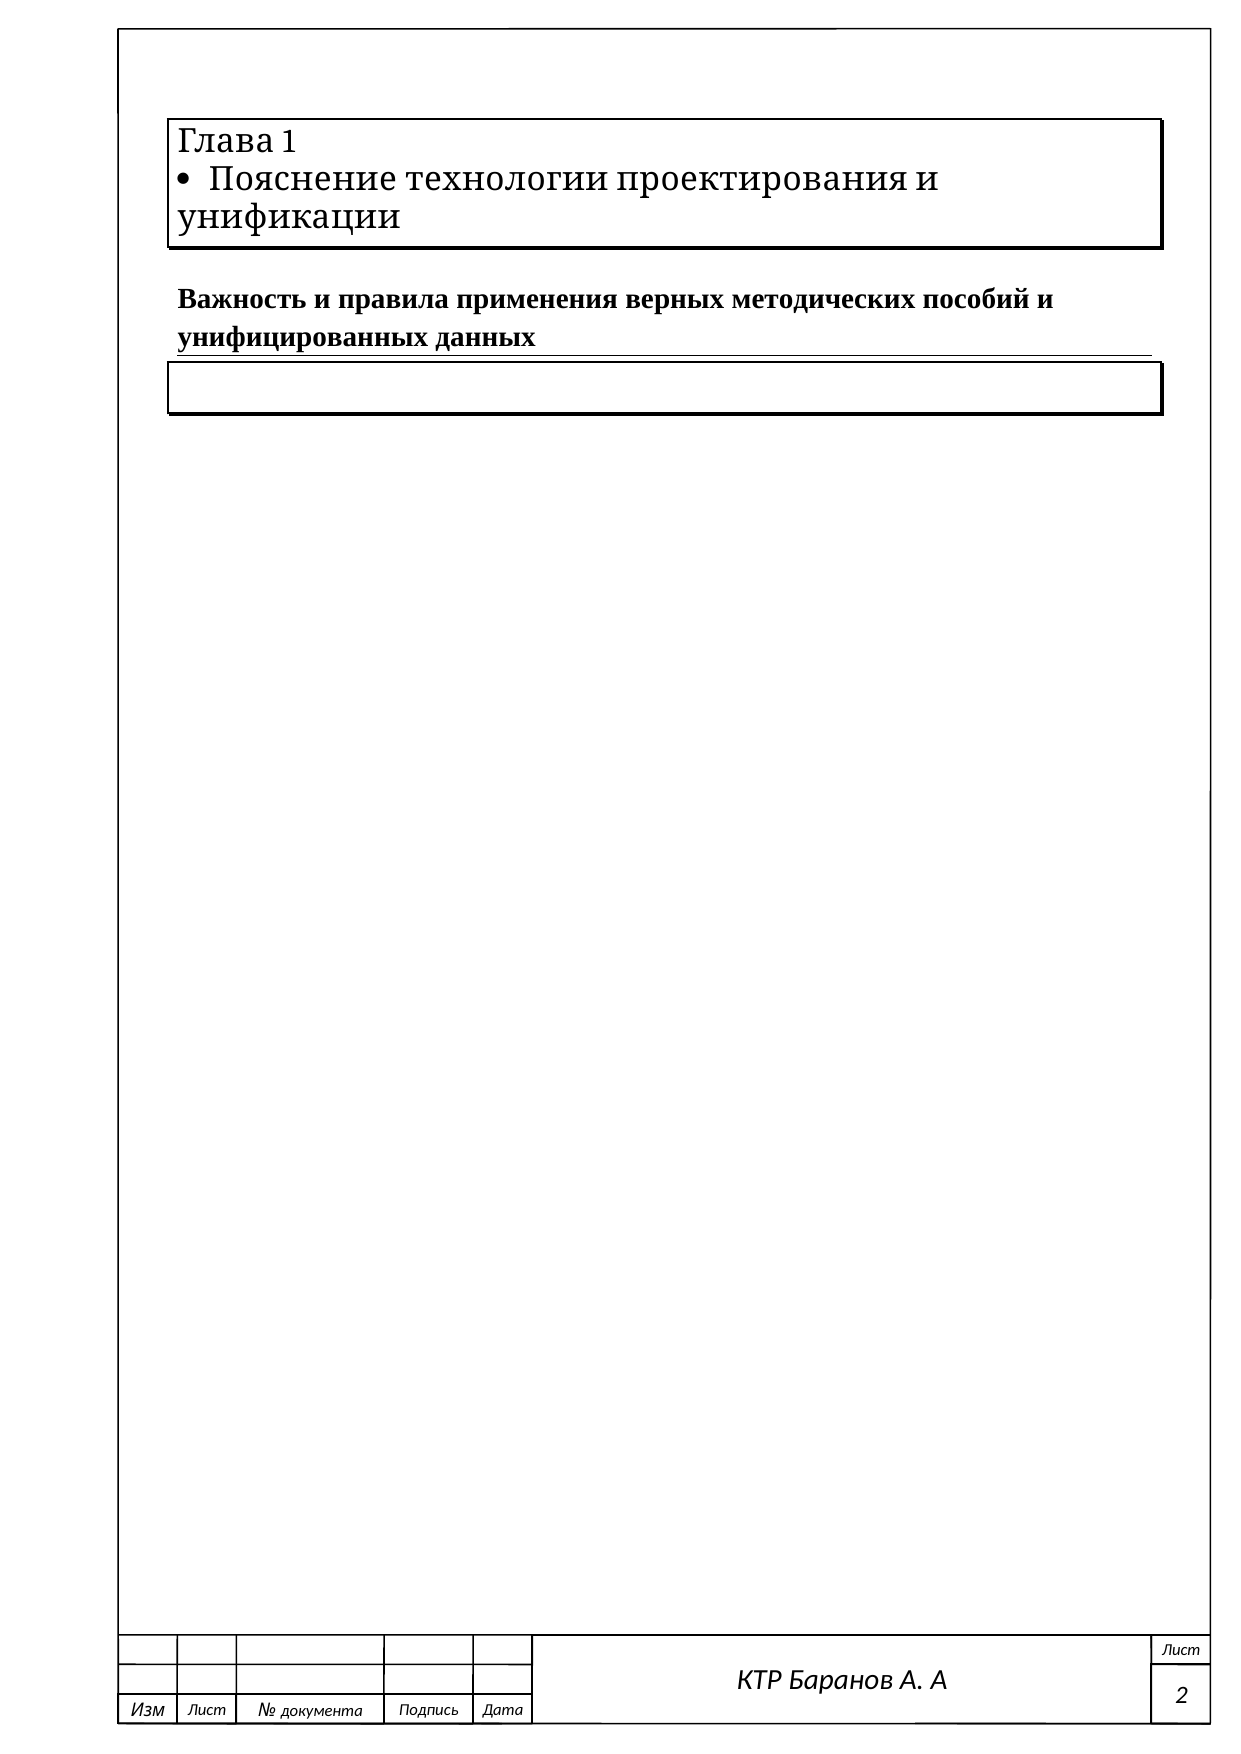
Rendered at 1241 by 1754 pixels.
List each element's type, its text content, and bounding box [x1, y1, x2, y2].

title Пояснение технологии проектирования и унификации [169, 156, 1160, 246]
subtitle Важность и правила применения верных методических пособий и унифицированных данных [177, 281, 1152, 355]
